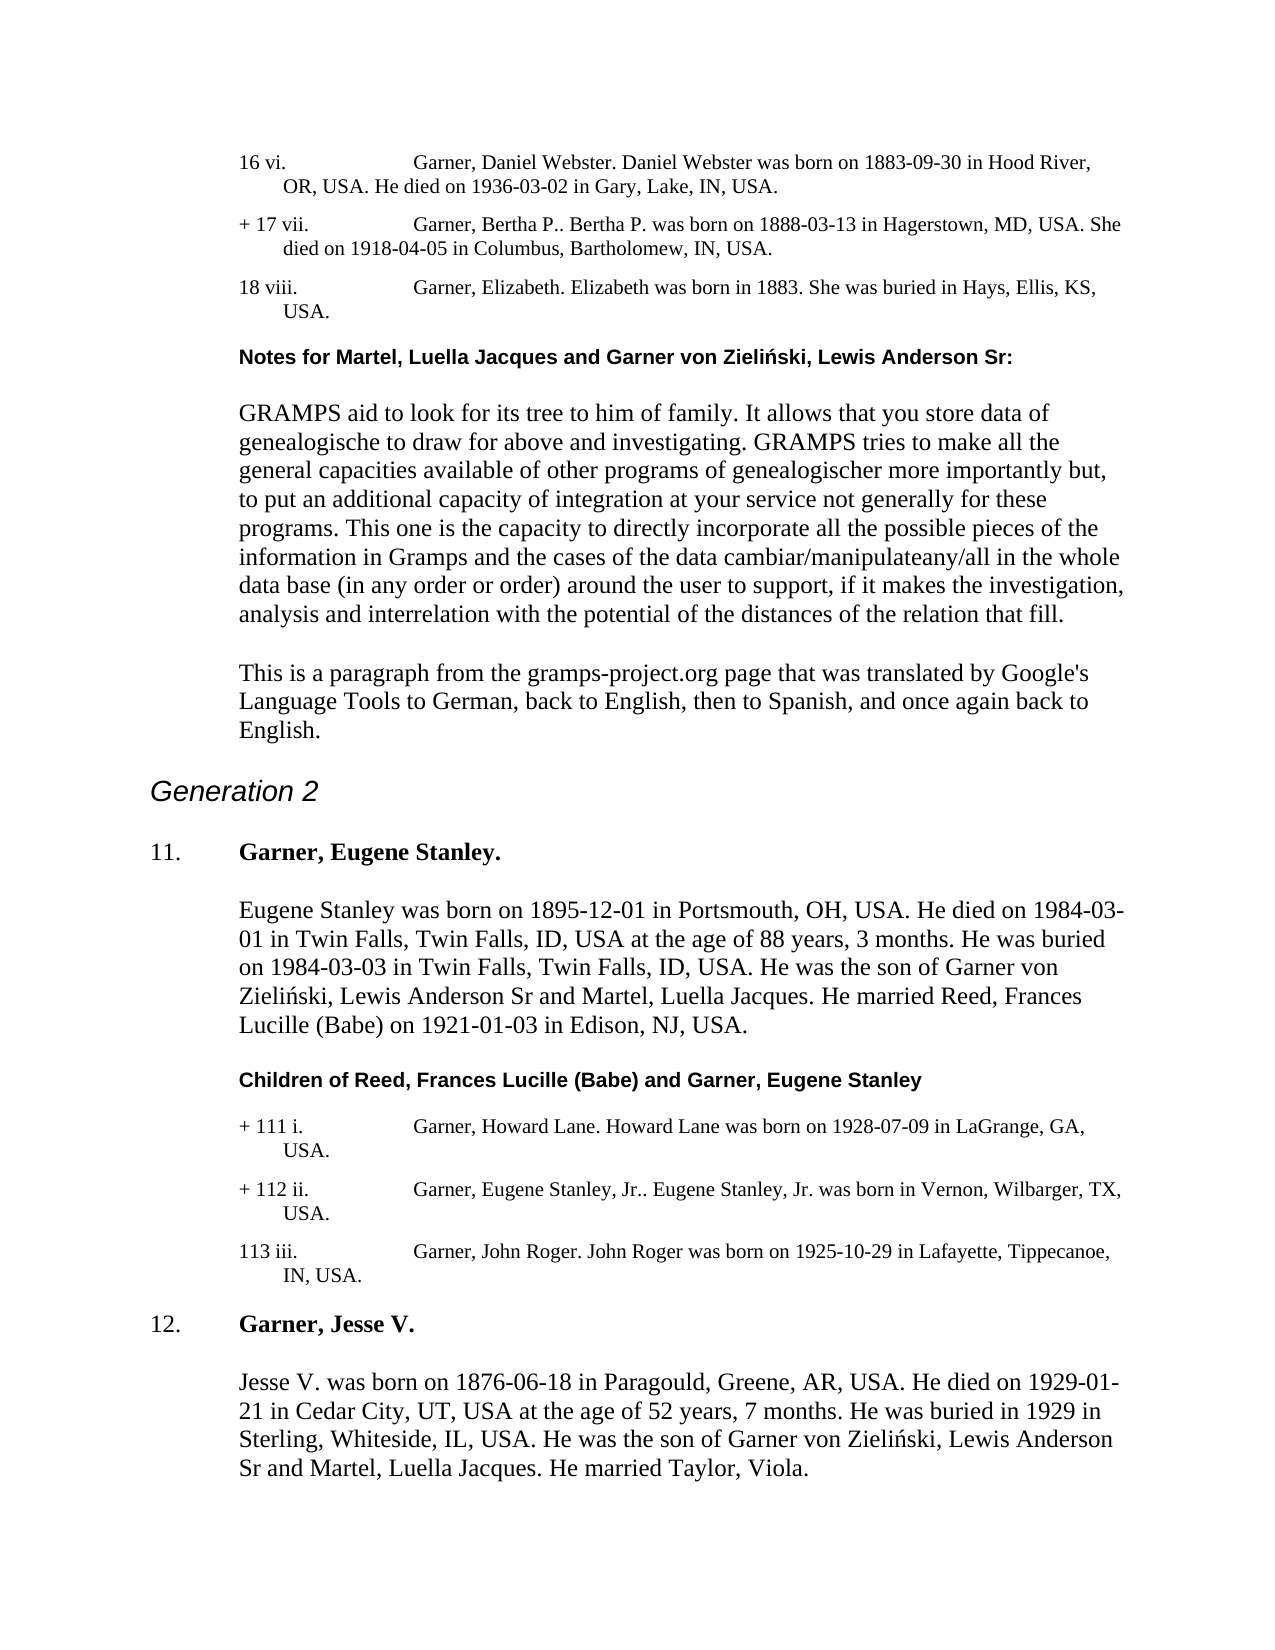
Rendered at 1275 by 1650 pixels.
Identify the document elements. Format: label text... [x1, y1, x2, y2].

text Notes for Martel, Luella Jacques and Garner von Zieliński, Lewis Anderson Sr: [238, 344, 1125, 368]
text This is a paragraph from the gramps-project.org page that was translated by Google's Language Tools to German, back to English, then to Spanish, and once again back to English. [238, 658, 1125, 744]
list 18 viii. Garner, Elizabeth. Elizabeth was born in 1883. She was buried in Hays, Ellis, KS, USA. [239, 274, 1125, 323]
subtitle Generation 2 [150, 773, 1125, 807]
text GRAMPS aid to look for its tree to him of family. It allows that you store data of genealogische to draw for above and investigating. GRAMPS tries to make all the general capacities available of other programs of genealogischer more importantly but, to put an additional capacity of integration at your service not generally for these programs. This one is the capacity to directly incorporate all the possible pieces of the information in Gramps and the cases of the data cambiar/manipulateany/all in the whole data base (in any order or order) around the user to support, if it makes the investigation, analysis and interrelation with the potential of the distances of the relation that fill. [238, 398, 1125, 628]
text Eugene Stanley was born on 1895-12-01 in Portsmouth, OH, USA. He died on 1984-03-01 in Twin Falls, Twin Falls, ID, USA at the age of 88 years, 3 months. He was buried on 1984-03-03 in Twin Falls, Twin Falls, ID, USA. He was the son of Garner von Zieliński, Lewis Anderson Sr and Martel, Luella Jacques. He married Reed, Frances Lucille (Babe) on 1921-01-03 in Edison, NJ, USA. [238, 895, 1125, 1039]
text Jesse V. was born on 1876-06-18 in Paragould, Greene, AR, USA. He died on 1929-01-21 in Cedar City, UT, USA at the age of 52 years, 7 months. He was buried in 1929 in Sterling, Whiteside, IL, USA. He was the son of Garner von Zieliński, Lewis Anderson Sr and Martel, Luella Jacques. He married Taylor, Viola. [238, 1367, 1125, 1482]
text 11. Garner, Eugene Stanley. [150, 837, 1125, 865]
list 16 vi. Garner, Daniel Webster. Daniel Webster was born on 1883-09-30 in Hood River, OR, USA. He died on 1936-03-02 in Gary, Lake, IN, USA. [239, 150, 1125, 198]
text 12. Garner, Jesse V. [150, 1309, 1125, 1337]
list + 111 i. Garner, Howard Lane. Howard Lane was born on 1928-07-09 in LaGrange, GA, USA. [239, 1114, 1125, 1162]
list 113 iii. Garner, John Roger. John Roger was born on 1925-10-29 in Lafayette, Tippecanoe, IN, USA. [239, 1239, 1125, 1287]
list + 112 ii. Garner, Eugene Stanley, Jr.. Eugene Stanley, Jr. was born in Vernon, Wilbarger, TX, USA. [239, 1176, 1125, 1224]
title Children of Reed, Frances Lucille (Babe) and Garner, Eugene Stanley [238, 1068, 1125, 1092]
list + 17 vii. Garner, Bertha P.. Bertha P. was born on 1888-03-13 in Hagerstown, MD, USA. She died on 1918-04-05 in Columbus, Bartholomew, IN, USA. [239, 212, 1125, 260]
